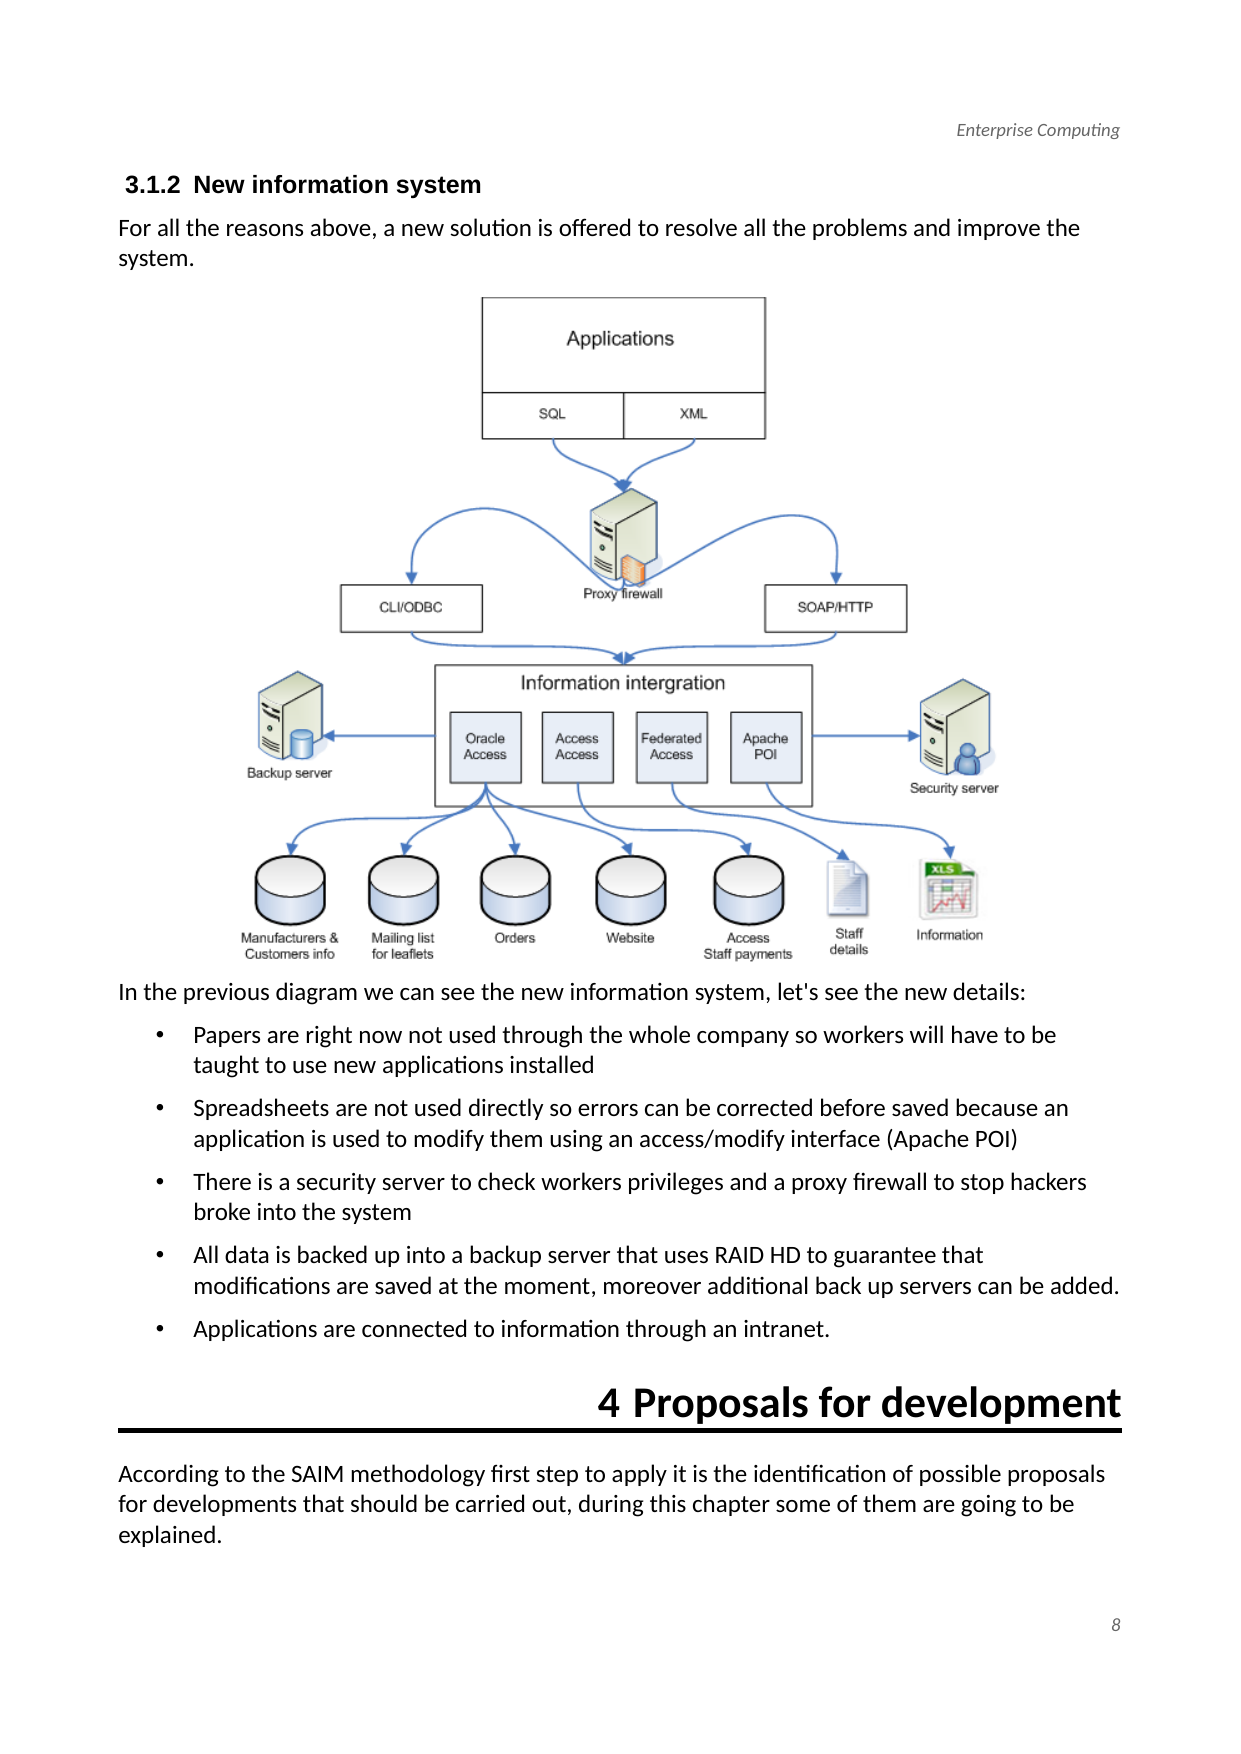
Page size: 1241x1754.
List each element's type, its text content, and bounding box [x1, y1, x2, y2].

list Spreadsheets are not used directly so errors can be corrected before saved because an application is used to modify them using an access/modify interface (Apache POI) [156, 1092, 1122, 1153]
list Papers are right now not used through the whole company so workers will have to be taught to use new applications installed [156, 1019, 1122, 1080]
subtitle New information system [118, 171, 1122, 199]
text According to the SAIM methodology first step to apply it is the identification of possible proposals for developments that should be carried out, during this chapter some of them are going to be explained. [118, 1458, 1122, 1549]
list All data is backed up into a backup server that uses RAID HD to guarantee that modifications are saved at the moment, moreover additional back up servers can be added. [156, 1239, 1122, 1301]
list Applications are connected to information through an intranet. [156, 1313, 1122, 1343]
text For all the reasons above, a new solution is offered to resolve all the problems and improve the system. [118, 212, 1122, 273]
list There is a security server to check workers privileges and a proxy firewall to stop hackers broke into the system [156, 1166, 1122, 1227]
text In the previous diagram we can see the new information system, let's see the new details: [118, 285, 1122, 1006]
picture [241, 297, 1000, 964]
subtitle Proposals for development [118, 1375, 1122, 1428]
